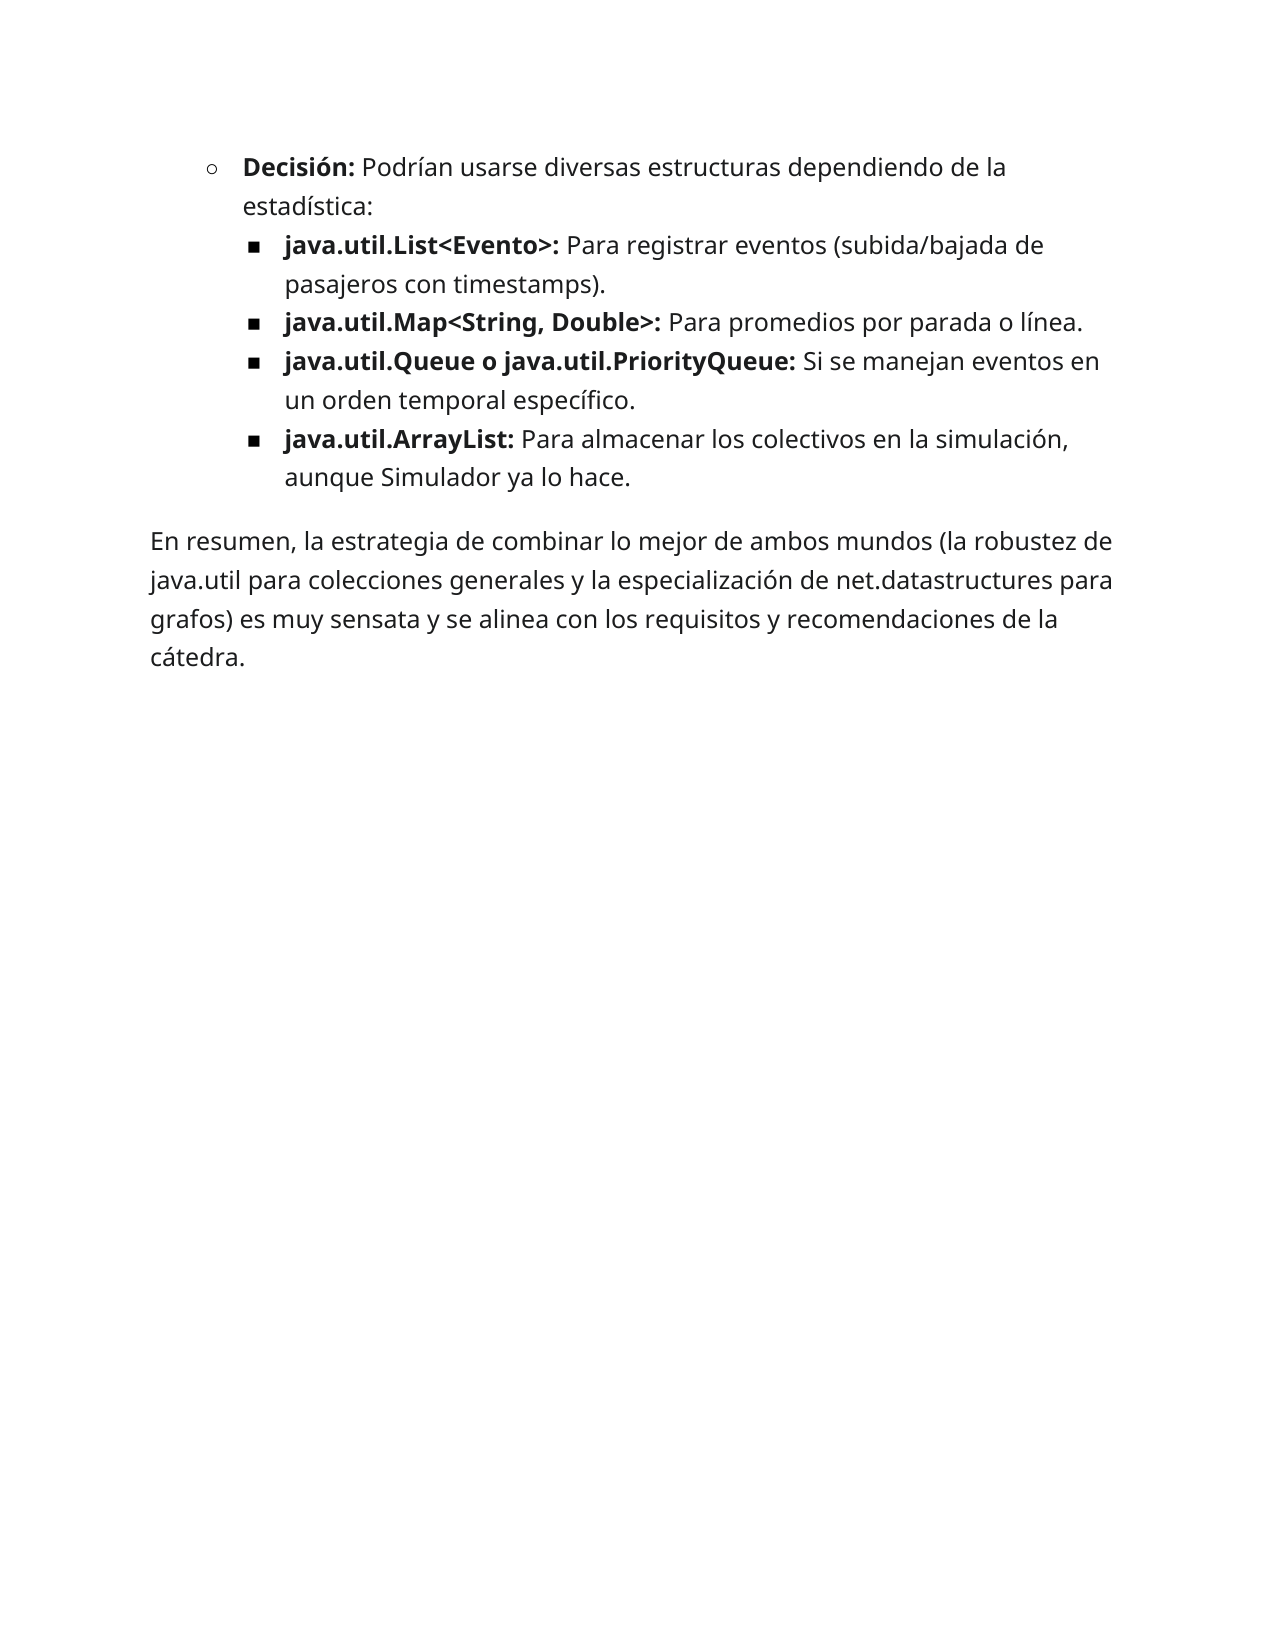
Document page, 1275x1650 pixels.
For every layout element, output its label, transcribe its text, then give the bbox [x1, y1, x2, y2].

text En resumen, la estrategia de combinar lo mejor de ambos mundos (la robustez de java.util para colecciones generales y la especialización de net.datastructures para grafos) es muy sensata y se alinea con los requisitos y recomendaciones de la cátedra. [150, 524, 1125, 674]
list java.util.ArrayList: Para almacenar los colectivos en la simulación, aunque Simulador ya lo hace. [247, 421, 1125, 494]
list java.util.Queue o java.util.PriorityQueue: Si se manejan eventos en un orden temporal específico. [247, 344, 1125, 417]
list java.util.Map<String, Double>: Para promedios por parada o línea. [247, 305, 1125, 339]
list Decisión: Podrían usarse diversas estructuras dependiendo de la estadística: [205, 150, 1125, 223]
list java.util.List<Evento>: Para registrar eventos (subida/bajada de pasajeros con timestamps). [247, 227, 1125, 300]
